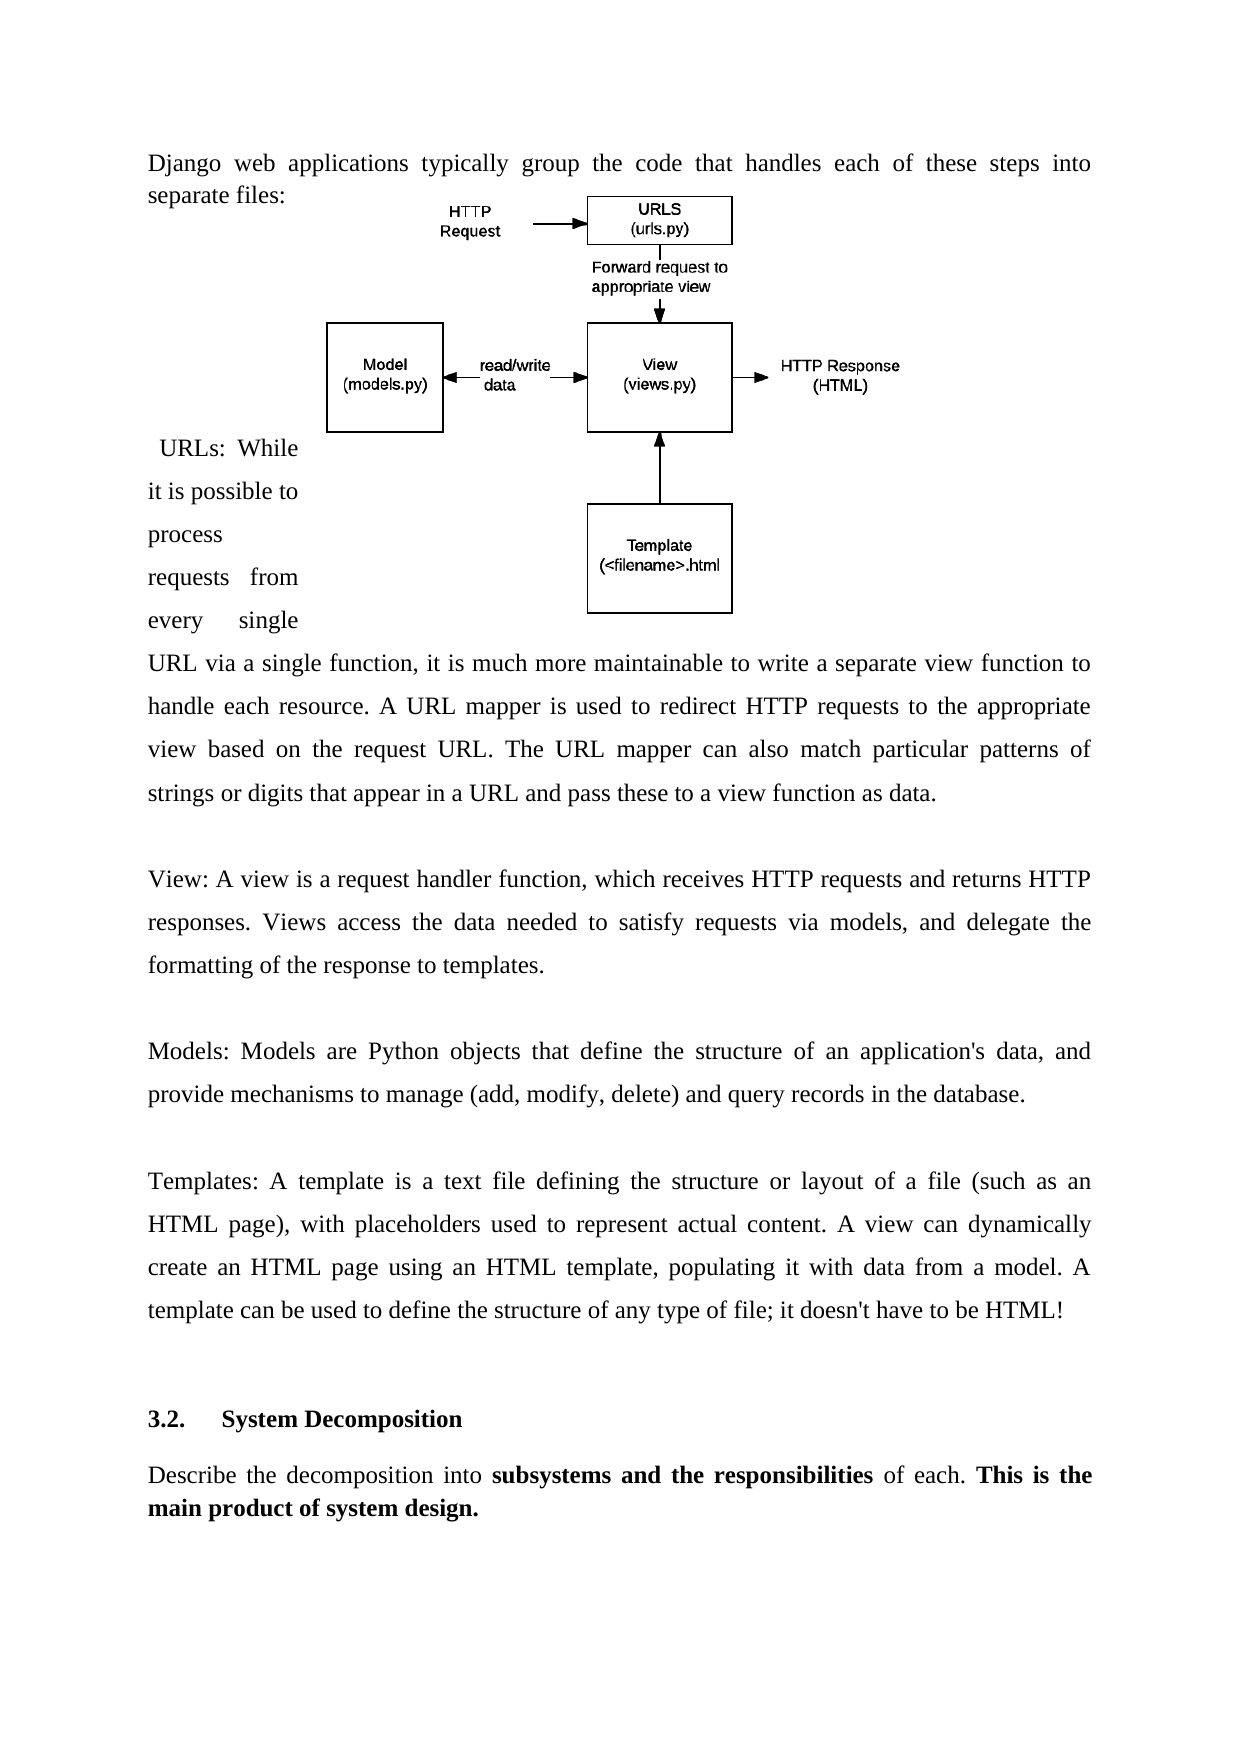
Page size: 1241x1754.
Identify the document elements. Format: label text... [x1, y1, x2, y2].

picture [298, 179, 942, 633]
subtitle Templates: A template is a text file defining the structure or layout of a file (such as an HTML page), with placeholders used to represent actual content. A view can dynamically create an HTML page using an HTML template, populating it with data from a model. A template can be used to define the structure of any type of file; it doesn't have to be HTML! [148, 1166, 1093, 1324]
subtitle View: A view is a request handler function, which receives HTTP requests and returns HTTP responses. Views access the data needed to satisfy requests via models, and delegate the formatting of the response to templates. [148, 864, 1093, 979]
subtitle URLs: While it is possible to process requests from every single URL via a single function, it is much more maintainable to write a separate view function to handle each resource. A URL mapper is used to redirect HTTP requests to the appropriate view based on the request URL. The URL mapper can also match particular patterns of strings or digits that appear in a URL and pass these to a view function as data. [148, 433, 1093, 806]
subtitle System Decomposition [148, 1404, 1093, 1433]
text Django web applications typically group the code that handles each of these steps into separate files: [148, 148, 1093, 209]
text Describe the decomposition into subsystems and the responsibilities of each. This is the main product of system design. [148, 1460, 1093, 1522]
subtitle Models: Models are Python objects that define the structure of an application's data, and provide mechanisms to manage (add, modify, delete) and query records in the database. [148, 1036, 1093, 1108]
